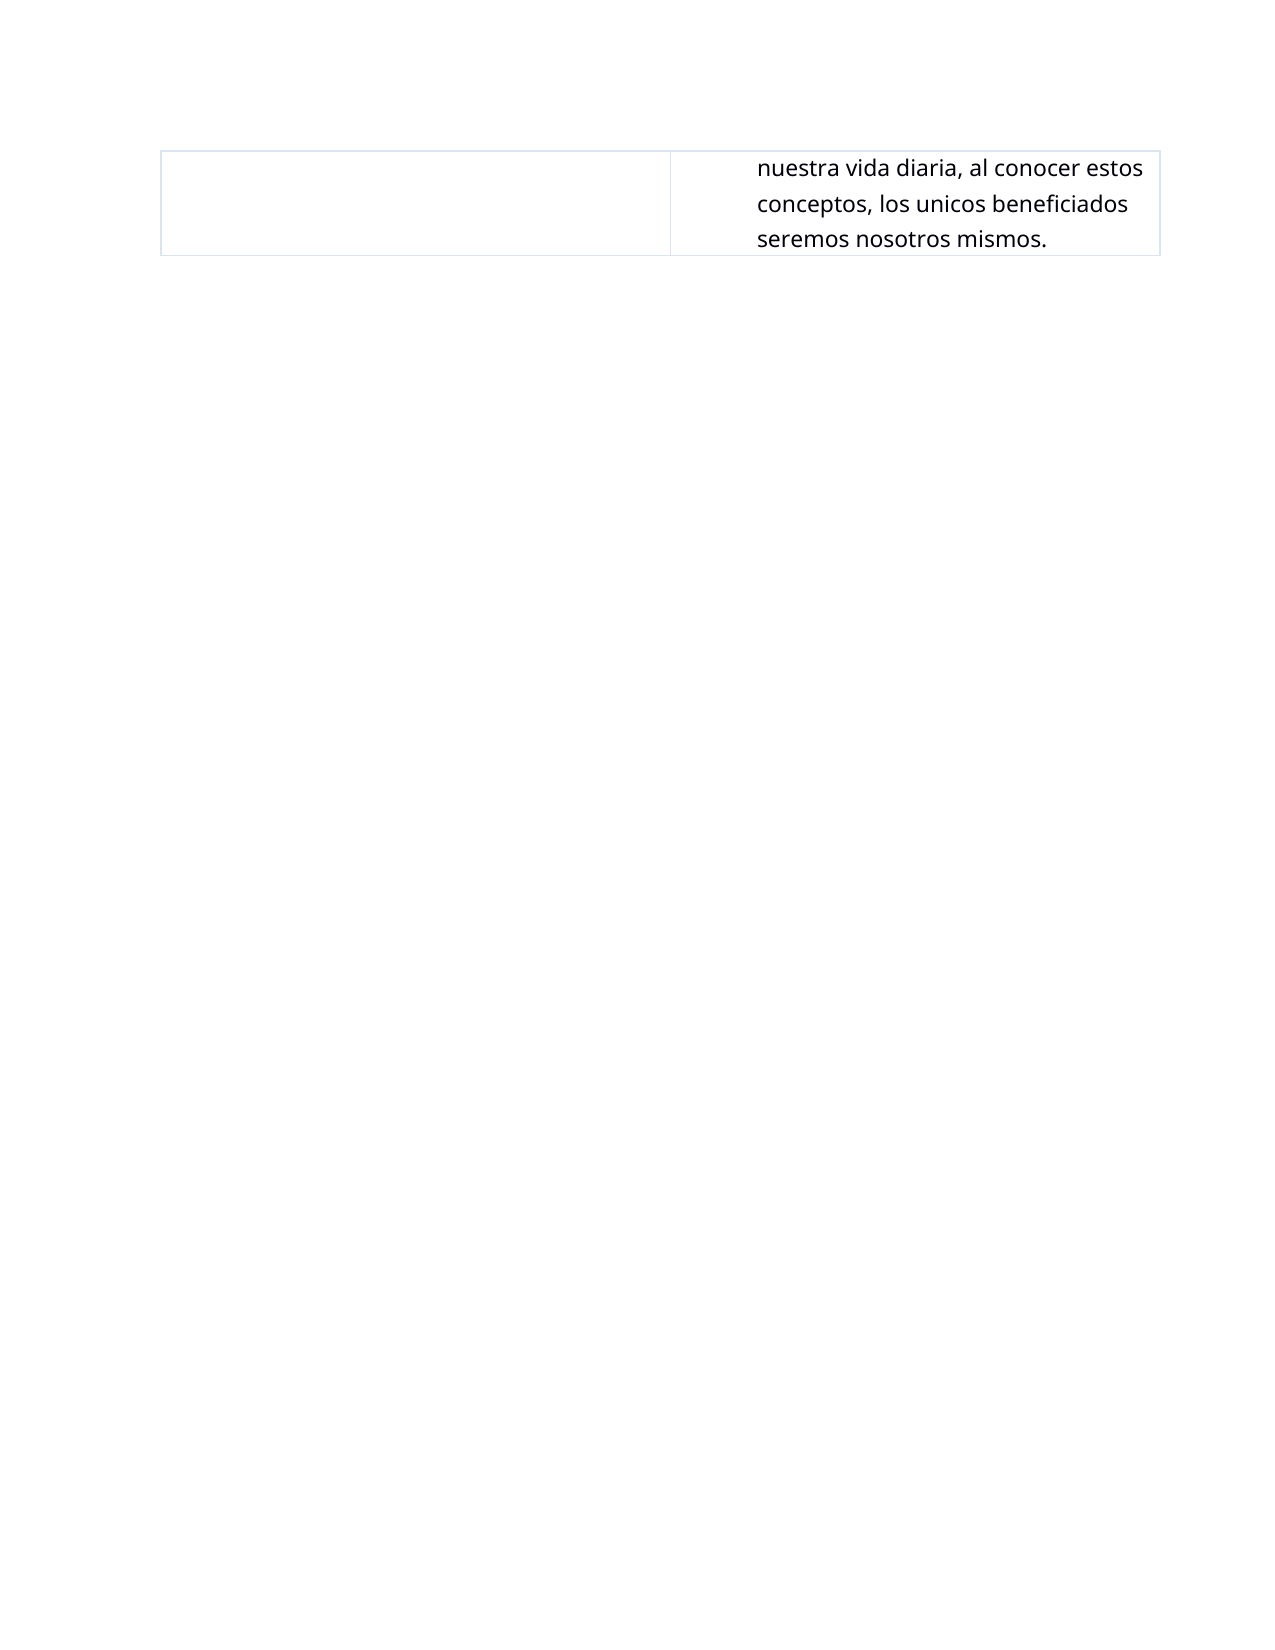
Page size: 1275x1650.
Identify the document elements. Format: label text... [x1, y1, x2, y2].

table_cell nuestra vida diaria, al conocer estos conceptos, los unicos beneficiados seremos nosotros mismos. [671, 152, 1159, 255]
table_cell [162, 152, 670, 255]
